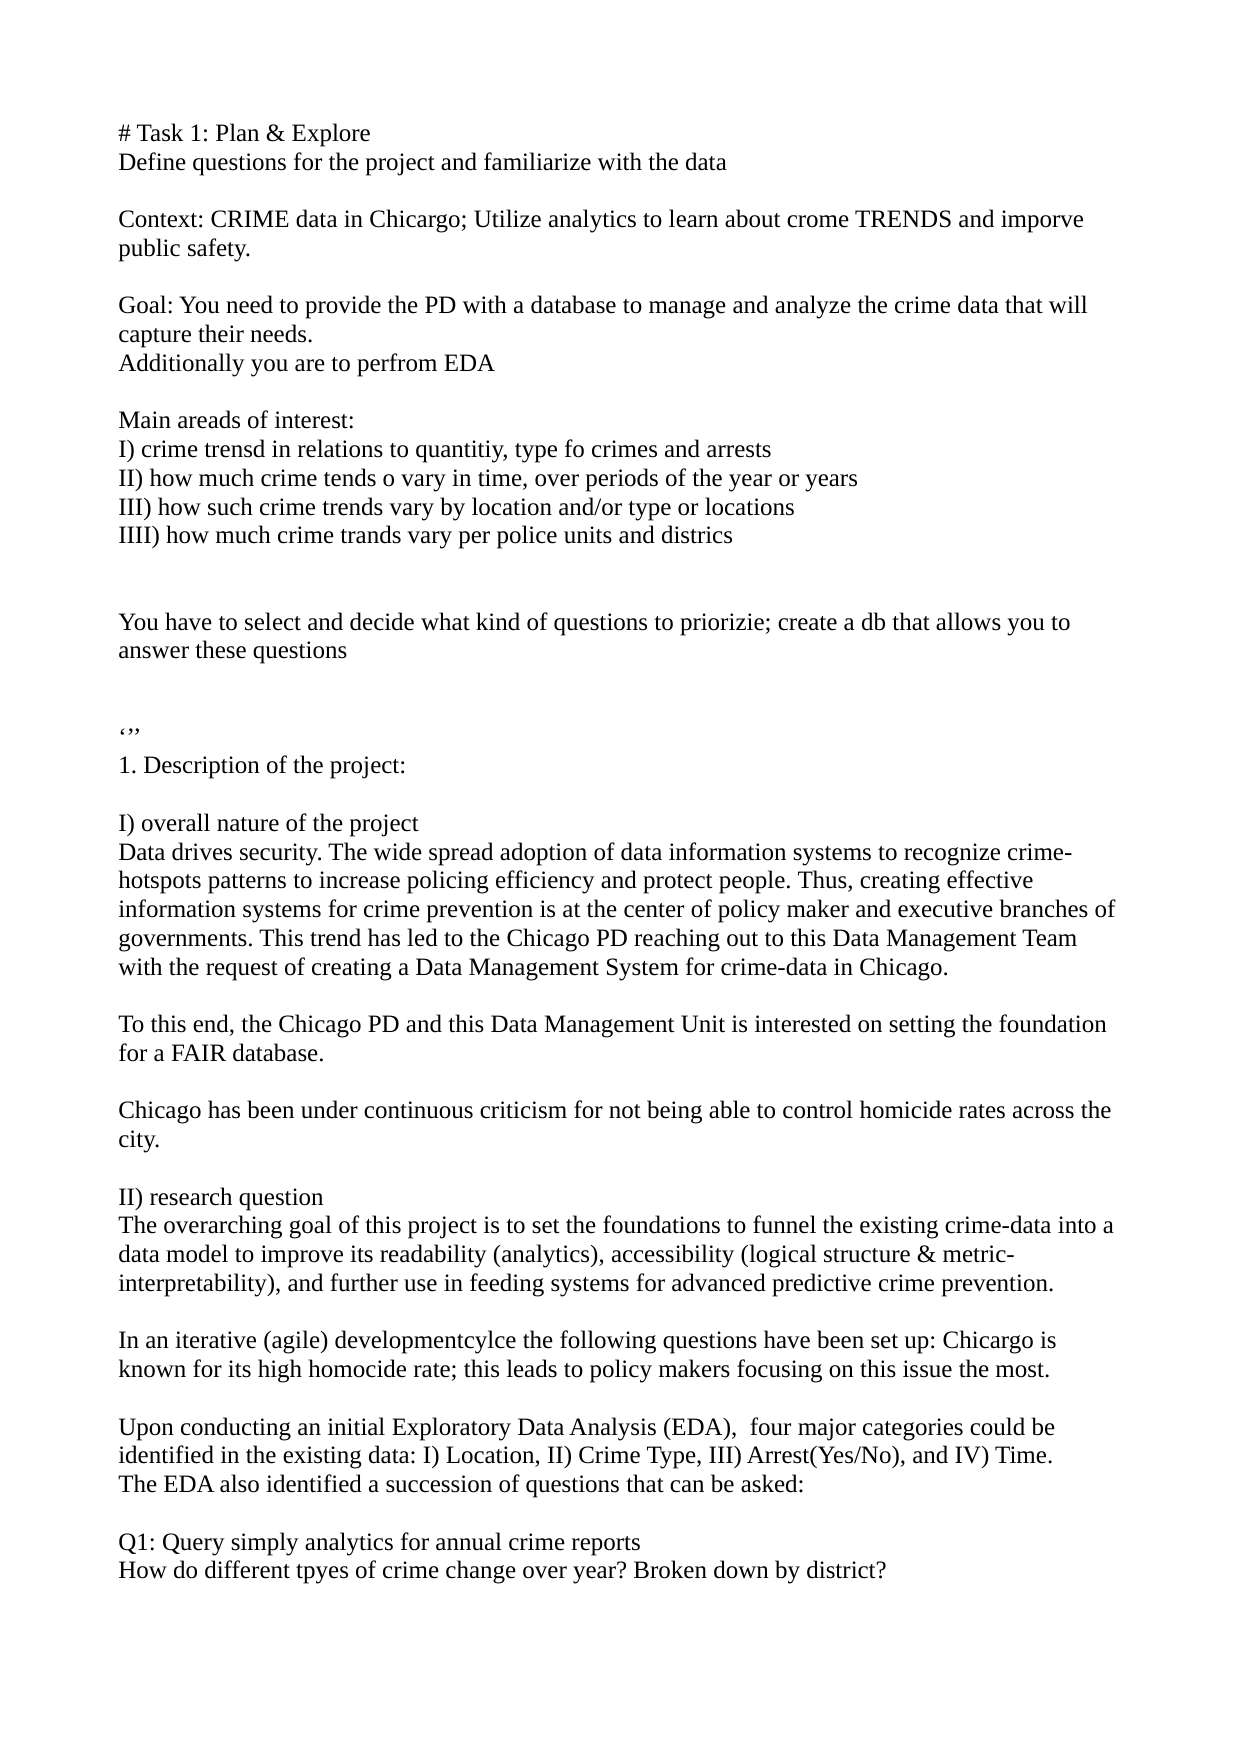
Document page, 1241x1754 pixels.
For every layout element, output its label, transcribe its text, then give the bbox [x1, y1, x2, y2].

text I) crime trensd in relations to quantitiy, type fo crimes and arrests [118, 434, 1122, 463]
text Define questions for the project and familiarize with the data [118, 147, 1122, 176]
text ‘’’ [118, 722, 1122, 751]
text Additionally you are to perfrom EDA [118, 348, 1122, 377]
text 1. Description of the project: [118, 751, 1122, 779]
text I) overall nature of the project [118, 808, 1122, 837]
text The EDA also identified a succession of questions that can be asked: [118, 1469, 1122, 1498]
text How do different tpyes of crime change over year? Broken down by district? [118, 1556, 1122, 1584]
text Main areads of interest: [118, 406, 1122, 434]
text Goal: You need to provide the PD with a database to manage and analyze the crime data that will capture their needs. [118, 291, 1122, 348]
text Context: CRIME data in Chicargo; Utilize analytics to learn about crome TRENDS and imporve public safety. [118, 204, 1122, 262]
text Chicago has been under continuous criticism for not being able to control homicide rates across the city. [118, 1096, 1122, 1153]
text # Task 1: Plan & Explore [118, 118, 1122, 147]
text II) research question [118, 1182, 1122, 1211]
text II) how much crime tends o vary in time, over periods of the year or years [118, 463, 1122, 492]
text Q1: Query simply analytics for annual crime reports [118, 1527, 1122, 1556]
text To this end, the Chicago PD and this Data Management Unit is interested on setting the foundation for a FAIR database. [118, 1009, 1122, 1067]
text III) how such crime trends vary by location and/or type or locations [118, 492, 1122, 521]
text IIII) how much crime trands vary per police units and districs [118, 521, 1122, 549]
text Data drives security. The wide spread adoption of data information systems to recognize crime-hotspots patterns to increase policing efficiency and protect people. Thus, creating effective information systems for crime prevention is at the center of policy maker and executive branches of governments. This trend has led to the Chicago PD reaching out to this Data Management Team with the request of creating a Data Management System for crime-data in Chicago. [118, 837, 1122, 981]
text You have to select and decide what kind of questions to priorizie; create a db that allows you to answer these questions [118, 607, 1122, 664]
text Upon conducting an initial Exploratory Data Analysis (EDA), four major categories could be identified in the existing data: I) Location, II) Crime Type, III) Arrest(Yes/No), and IV) Time. [118, 1412, 1122, 1469]
text The overarching goal of this project is to set the foundations to funnel the existing crime-data into a data model to improve its readability (analytics), accessibility (logical structure & metric-interpretability), and further use in feeding systems for advanced predictive crime prevention. [118, 1211, 1122, 1297]
text In an iterative (agile) developmentcylce the following questions have been set up: Chicargo is known for its high homocide rate; this leads to policy makers focusing on this issue the most. [118, 1326, 1122, 1383]
